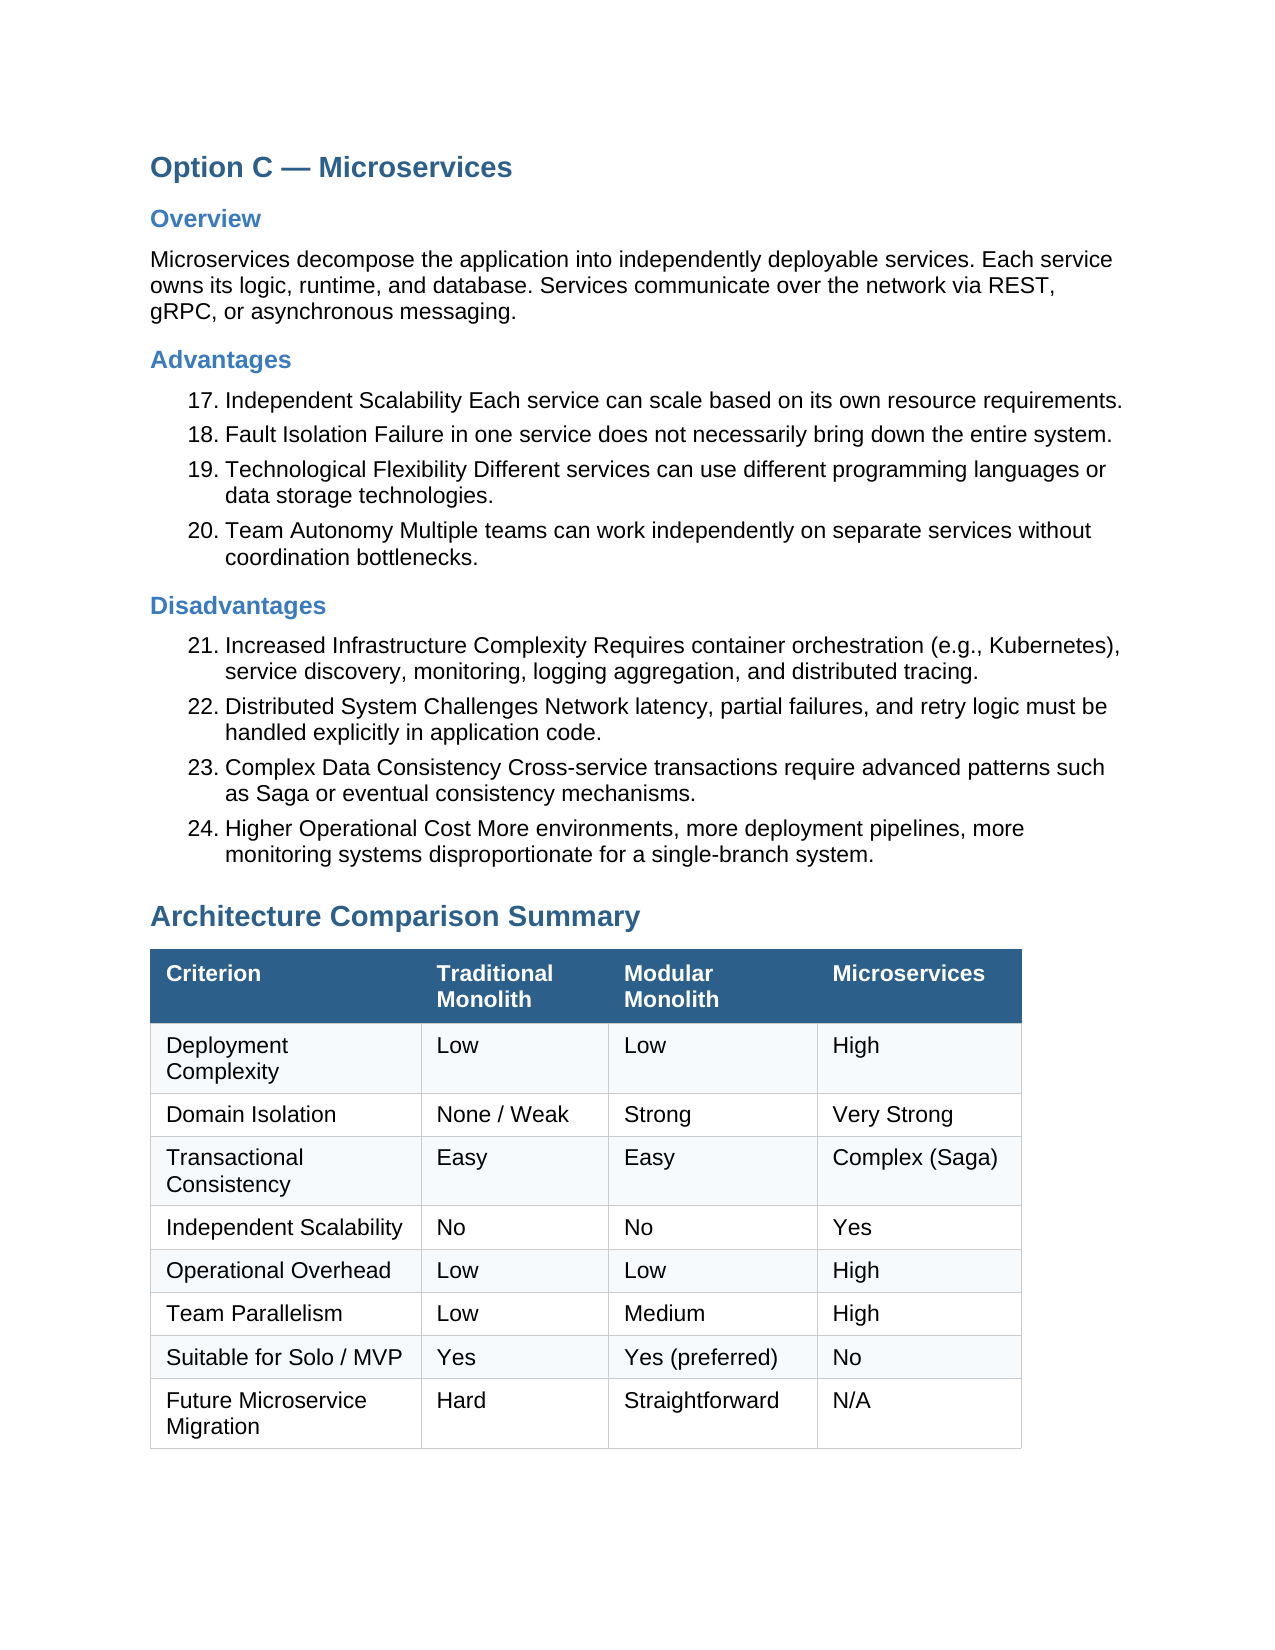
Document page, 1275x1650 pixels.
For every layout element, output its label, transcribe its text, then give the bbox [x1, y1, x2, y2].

table_cell Independent Scalability [151, 1206, 421, 1249]
list Technological Flexibility Different services can use different programming languages or data storage technologies. [187, 456, 1125, 509]
table_cell High [818, 1250, 1021, 1292]
table_cell No [818, 1336, 1021, 1378]
table_cell Medium [609, 1293, 817, 1335]
table_cell Easy [609, 1137, 817, 1205]
table_cell Straightforward [609, 1379, 817, 1448]
table_cell Team Parallelism [151, 1293, 421, 1335]
table_cell Domain Isolation [151, 1094, 421, 1136]
table_header Modular Monolith [609, 950, 817, 1023]
list Complex Data Consistency Cross-service transactions require advanced patterns such as Saga or eventual consistency mechanisms. [187, 754, 1125, 807]
list Higher Operational Cost More environments, more deployment pipelines, more monitoring systems disproportionate for a single-branch system. [187, 815, 1125, 868]
list Fault Isolation Failure in one service does not necessarily bring down the entire system. [187, 421, 1125, 448]
table_cell Low [422, 1024, 608, 1093]
subtitle Disadvantages [150, 591, 1125, 619]
table_cell Strong [609, 1094, 817, 1136]
table_cell Complex (Saga) [818, 1137, 1021, 1205]
table_cell None / Weak [422, 1094, 608, 1136]
table_cell Low [422, 1250, 608, 1292]
table_cell Deployment Complexity [151, 1024, 421, 1093]
table_cell Future Microservice Migration [151, 1379, 421, 1448]
table_header Traditional Monolith [422, 950, 608, 1023]
table_cell Hard [422, 1379, 608, 1448]
table_cell Transactional Consistency [151, 1137, 421, 1205]
table_cell Easy [422, 1137, 608, 1205]
table_cell Yes (preferred) [609, 1336, 817, 1378]
list Team Autonomy Multiple teams can work independently on separate services without coordination bottlenecks. [187, 517, 1125, 570]
list Distributed System Challenges Network latency, partial failures, and retry logic must be handled explicitly in application code. [187, 693, 1125, 746]
table_cell Yes [818, 1206, 1021, 1249]
table_cell Very Strong [818, 1094, 1021, 1136]
table_cell High [818, 1293, 1021, 1335]
table_cell High [818, 1024, 1021, 1093]
list Increased Infrastructure Complexity Requires container orchestration (e.g., Kubernetes), service discovery, monitoring, logging aggregation, and distributed tracing. [187, 632, 1125, 685]
table_header Microservices [818, 950, 1021, 1023]
table_cell Yes [422, 1336, 608, 1378]
table_cell Low [422, 1293, 608, 1335]
subtitle Overview [150, 204, 1125, 233]
table_cell N/A [818, 1379, 1021, 1448]
list Independent Scalability Each service can scale based on its own resource requirements. [187, 387, 1125, 413]
text Microservices decompose the application into independently deployable services. Each service owns its logic, runtime, and database. Services communicate over the network via REST, gRPC, or asynchronous messaging. [150, 246, 1125, 325]
table_cell Operational Overhead [151, 1250, 421, 1292]
table_cell Suitable for Solo / MVP [151, 1336, 421, 1378]
table_cell No [609, 1206, 817, 1249]
table_cell Low [609, 1250, 817, 1292]
subtitle Option C — Microservices [150, 150, 1125, 183]
table_header Criterion [151, 950, 421, 1023]
table_cell Low [609, 1024, 817, 1093]
table_cell No [422, 1206, 608, 1249]
subtitle Architecture Comparison Summary [150, 899, 1125, 933]
subtitle Advantages [150, 346, 1125, 374]
